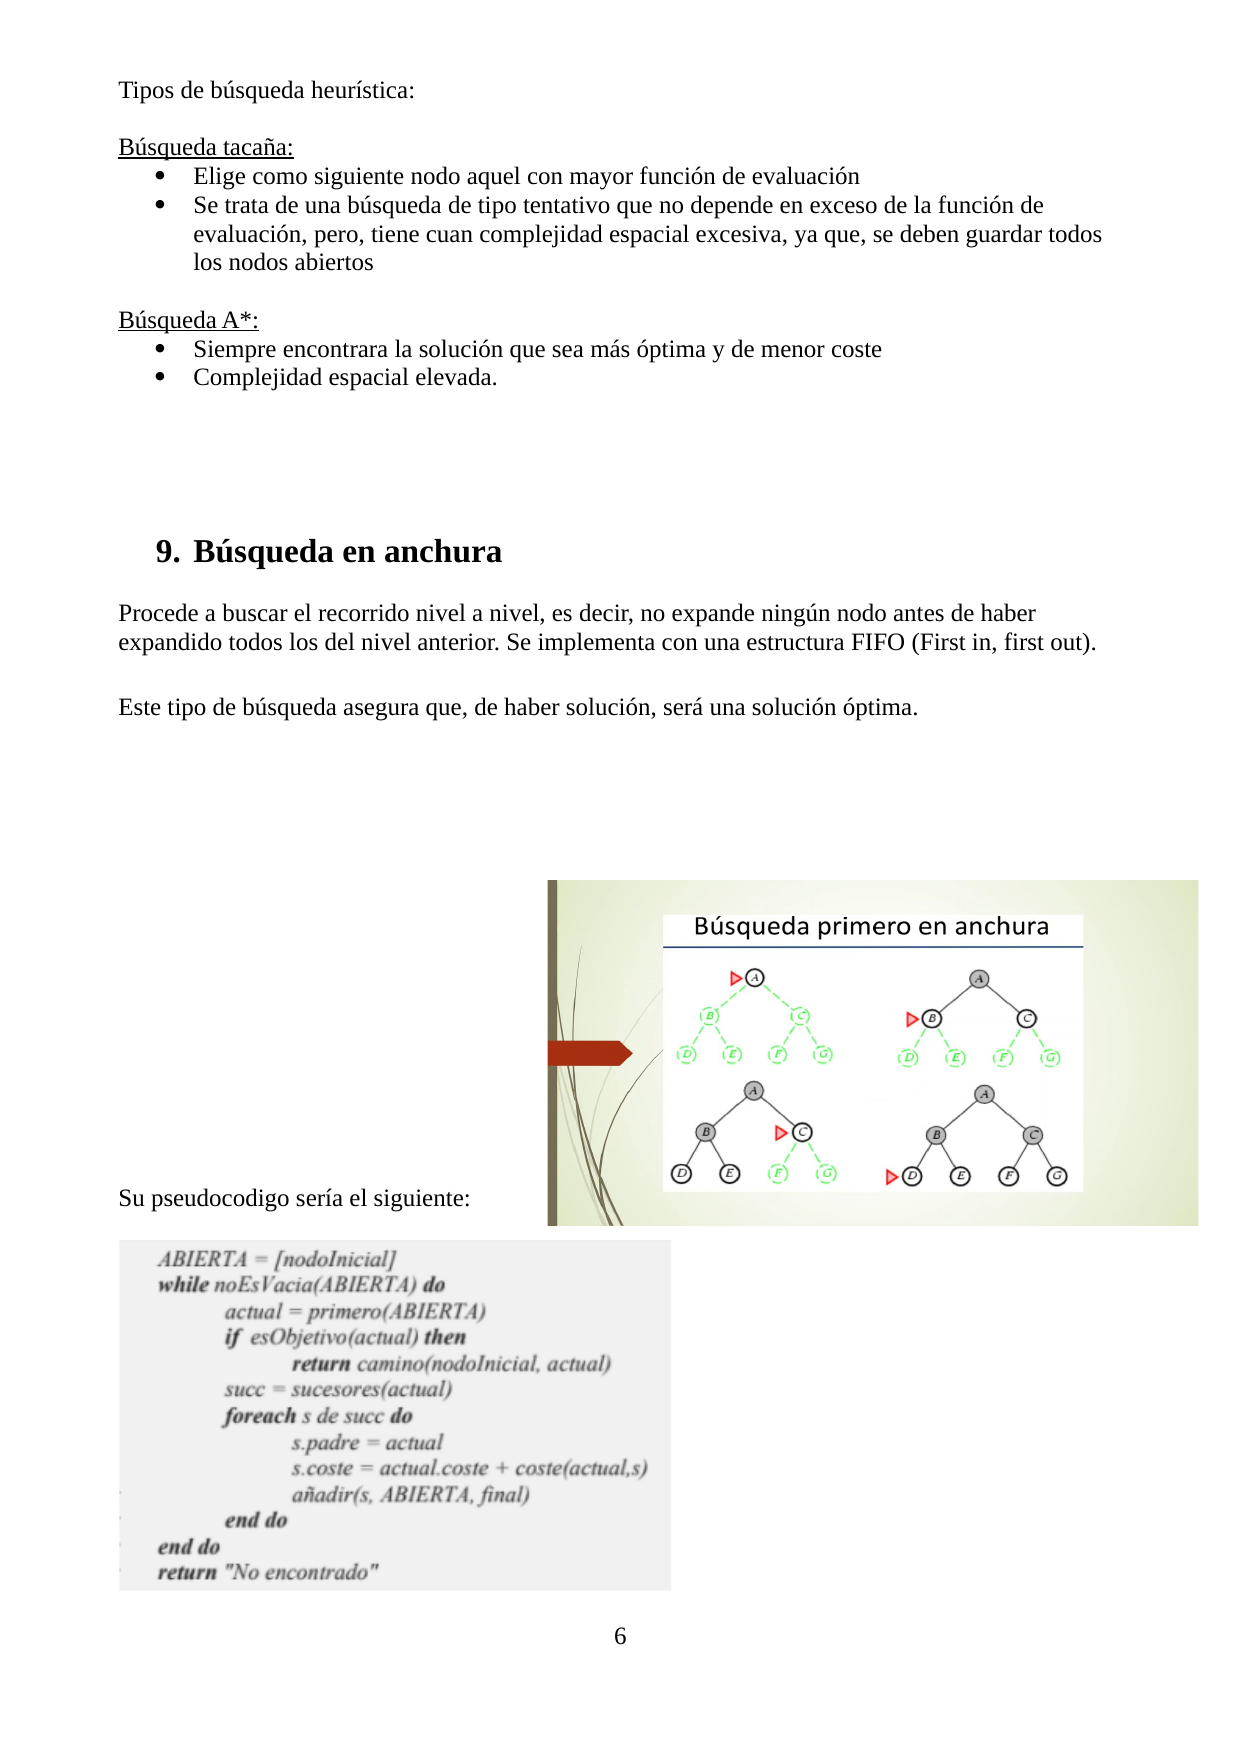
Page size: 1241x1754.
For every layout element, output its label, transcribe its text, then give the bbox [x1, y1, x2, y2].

list Siempre encontrara la solución que sea más óptima y de menor coste [156, 334, 1122, 362]
text Búsqueda A*: [118, 305, 1122, 334]
list Elige como siguiente nodo aquel con mayor función de evaluación [156, 161, 1122, 190]
list Se trata de una búsqueda de tipo tentativo que no depende en exceso de la función de evaluación, pero, tiene cuan complejidad espacial excesiva, ya que, se deben guardar todos los nodos abiertos [156, 190, 1122, 276]
text Búsqueda tacaña: [118, 132, 1122, 161]
text Su pseudocodigo sería el siguiente: [118, 1183, 547, 1212]
text Tipos de búsqueda heurística: [118, 75, 1122, 104]
list Complejidad espacial elevada. [156, 362, 1122, 391]
list Búsqueda en anchura [156, 531, 1122, 569]
text Este tipo de búsqueda asegura que, de haber solución, será una solución óptima. [118, 684, 1122, 723]
text Procede a buscar el recorrido nivel a nivel, es decir, no expande ningún nodo antes de haber expandido todos los del nivel anterior. Se implementa con una estructura FIFO (First in, first out). [118, 598, 1122, 656]
